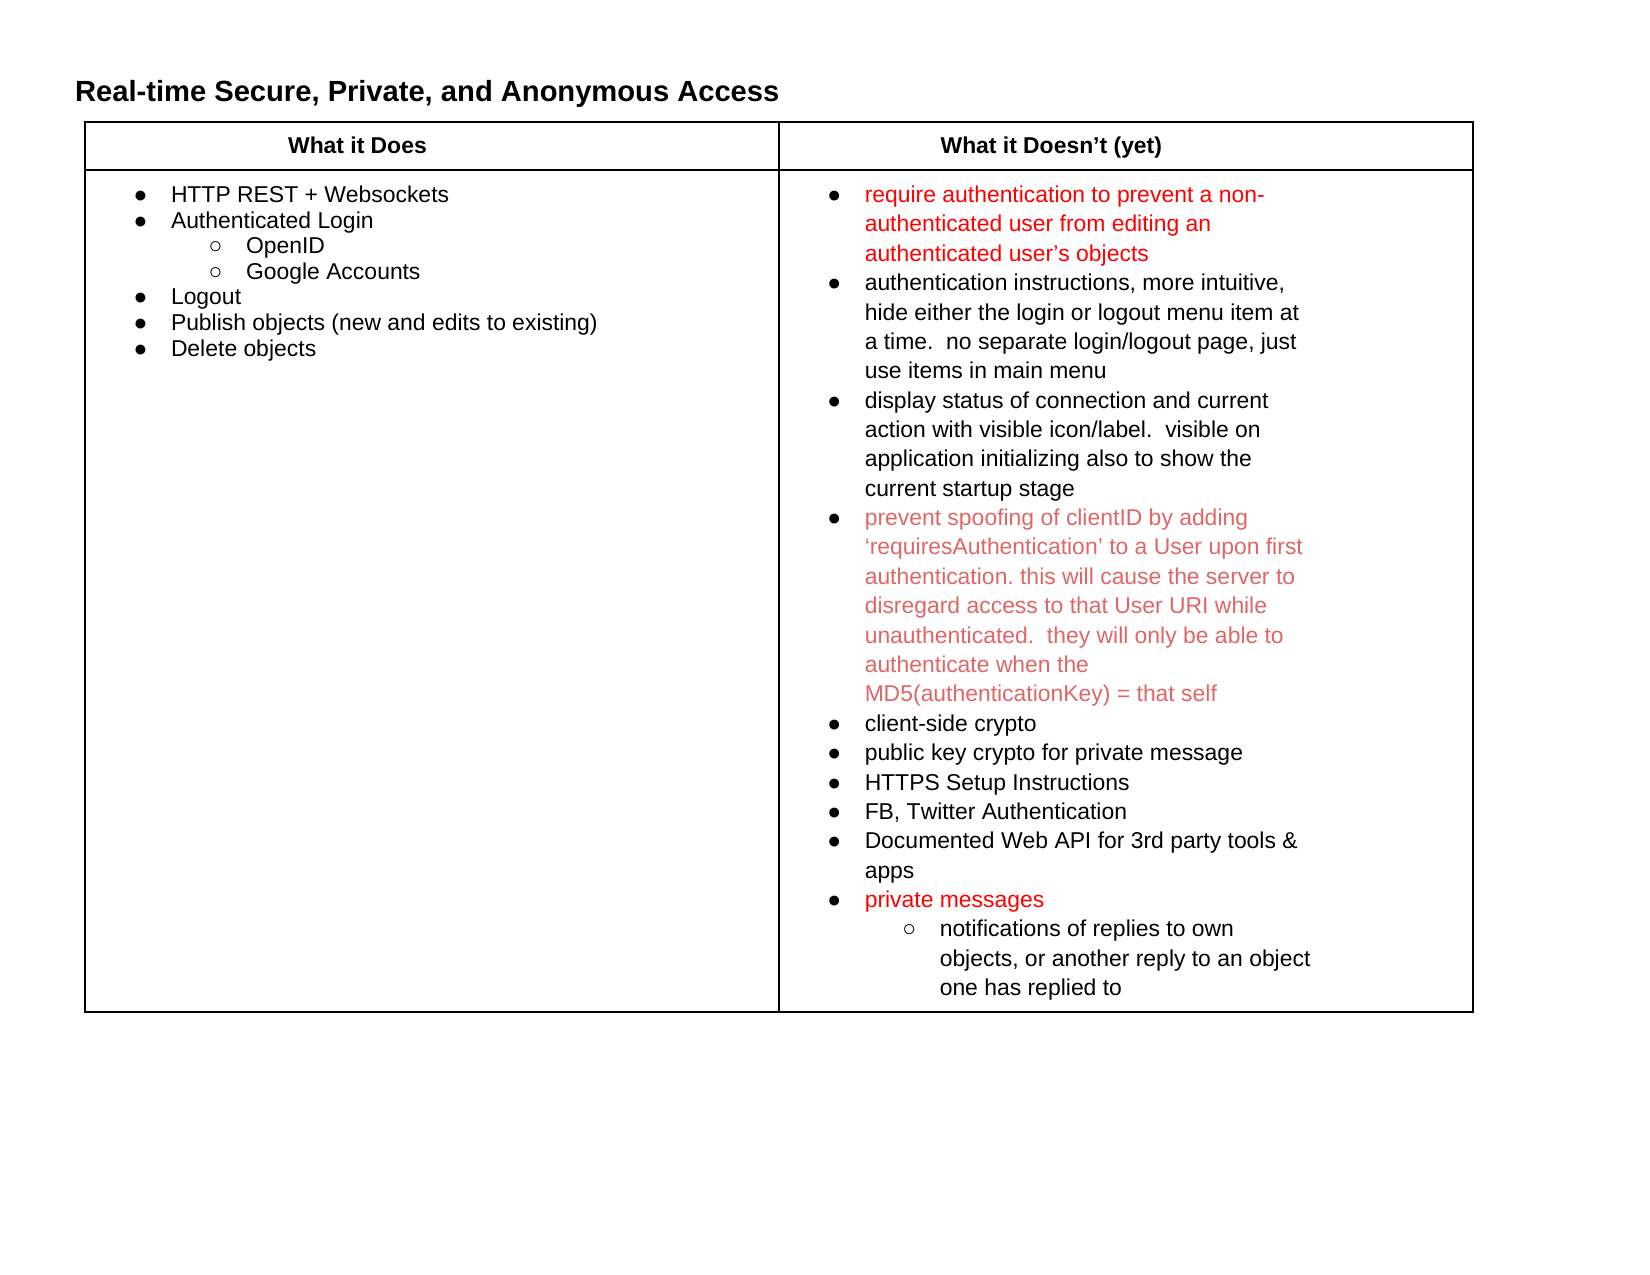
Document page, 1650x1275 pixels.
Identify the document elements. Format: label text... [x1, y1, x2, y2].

table_cell HTTP REST + Websockets Authenticated Login OpenID Google Accounts Logout Publish objects (new and edits to existing) Delete objects [86, 171, 778, 1011]
table_cell require authentication to prevent a non-authenticated user from editing an authenticated user’s objects authentication instructions, more intuitive, hide either the login or logout menu item at a time. no separate login/logout page, just use items in main menu display status of connection and current action with visible icon/label. visible on application initializing also to show the current startup stage prevent spoofing of clientID by adding ‘requiresAuthentication’ to a User upon first authentication. this will cause the server to disregard access to that User URI while unauthenticated. they will only be able to authenticate when the MD5(authenticationKey) = that self client-side crypto public key crypto for private message HTTPS Setup Instructions FB, Twitter Authentication Documented Web API for 3rd party tools & apps private messages notifications of replies to own objects, or another reply to an object one has replied to [780, 171, 1472, 1011]
table_header What it Does [86, 123, 778, 169]
table_header What it Doesn’t (yet) [780, 123, 1472, 169]
subtitle Real-time Secure, Private, and Anonymous Access [75, 75, 1312, 108]
